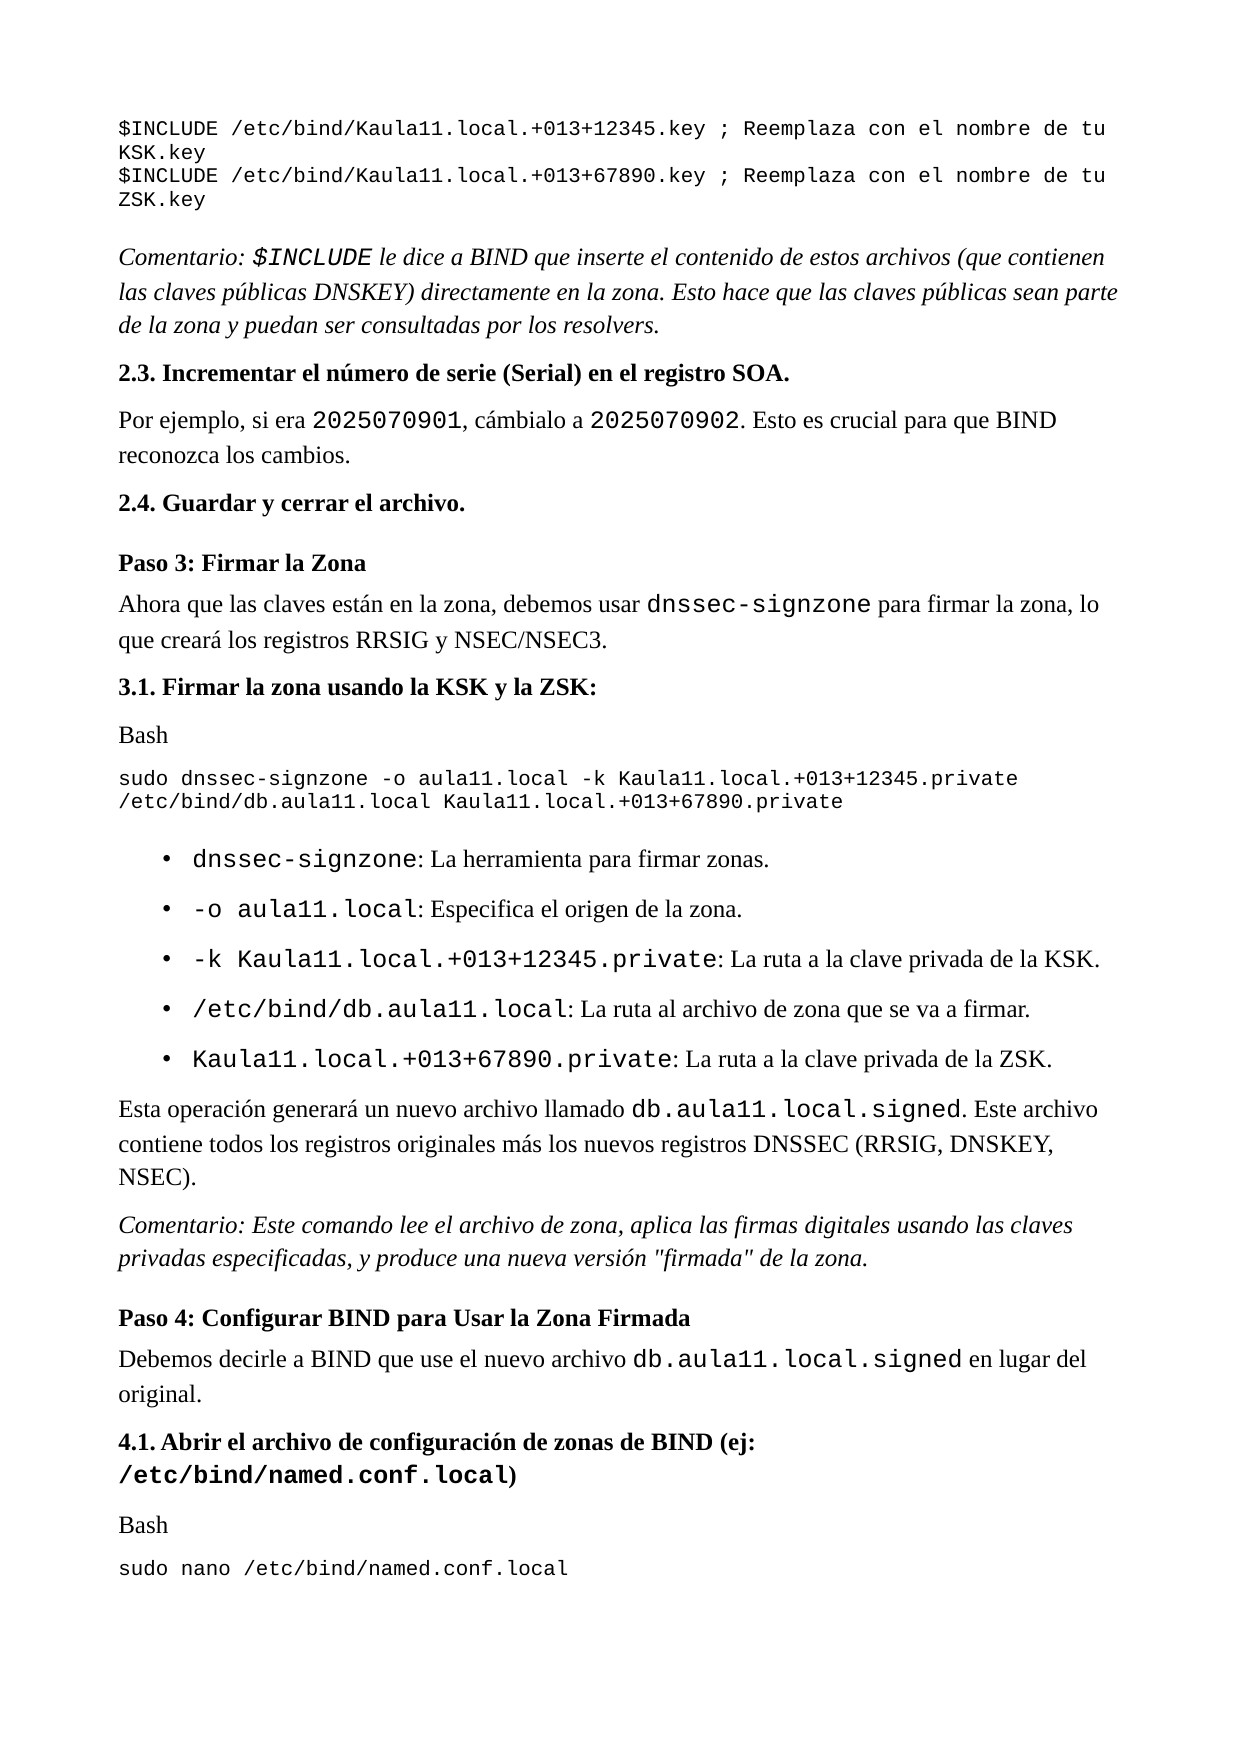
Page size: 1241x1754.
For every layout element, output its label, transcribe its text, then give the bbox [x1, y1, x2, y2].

text sudo nano /etc/bind/named.conf.local [118, 1558, 1122, 1581]
text sudo dnssec-signzone -o aula11.local -k Kaula11.local.+013+12345.private /etc/bind/db.aula11.local Kaula11.local.+013+67890.private [118, 767, 1122, 815]
subtitle Paso 4: Configurar BIND para Usar la Zona Firmada [118, 1303, 1122, 1332]
text Comentario: $INCLUDE le dice a BIND que inserte el contenido de estos archivos (que contienen las claves públicas DNSKEY) directamente en la zona. Esto hace que las claves públicas sean parte de la zona y puedan ser consultadas por los resolvers. [118, 242, 1122, 339]
text Comentario: Este comando lee el archivo de zona, aplica las firmas digitales usando las claves privadas especificadas, y produce una nueva versión "firmada" de la zona. [118, 1210, 1122, 1272]
list -o aula11.local: Especifica el origen de la zona. [162, 894, 1122, 925]
subtitle Paso 3: Firmar la Zona [118, 548, 1122, 577]
text Bash [118, 1510, 1122, 1539]
text Bash [118, 720, 1122, 749]
text Debemos decirle a BIND que use el nuevo archivo db.aula11.local.signed en lugar del original. [118, 1344, 1122, 1408]
list dnssec-signzone: La herramienta para firmar zonas. [162, 844, 1122, 875]
list Kaula11.local.+013+67890.private: La ruta a la clave privada de la ZSK. [162, 1044, 1122, 1075]
text 4.1. Abrir el archivo de configuración de zonas de BIND (ej: /etc/bind/named.conf.local) [118, 1427, 1122, 1491]
text Ahora que las claves están en la zona, debemos usar dnssec-signzone para firmar la zona, lo que creará los registros RRSIG y NSEC/NSEC3. [118, 589, 1122, 653]
text 2.4. Guardar y cerrar el archivo. [118, 488, 1122, 517]
text Esta operación generará un nuevo archivo llamado db.aula11.local.signed. Este archivo contiene todos los registros originales más los nuevos registros DNSSEC (RRSIG, DNSKEY, NSEC). [118, 1094, 1122, 1191]
list -k Kaula11.local.+013+12345.private: La ruta a la clave privada de la KSK. [162, 944, 1122, 975]
text $INCLUDE /etc/bind/Kaula11.local.+013+67890.key ; Reemplaza con el nombre de tu ZSK.key [118, 165, 1122, 213]
text $INCLUDE /etc/bind/Kaula11.local.+013+12345.key ; Reemplaza con el nombre de tu KSK.key [118, 118, 1122, 165]
text 3.1. Firmar la zona usando la KSK y la ZSK: [118, 672, 1122, 701]
list /etc/bind/db.aula11.local: La ruta al archivo de zona que se va a firmar. [162, 994, 1122, 1025]
text Por ejemplo, si era 2025070901, cámbialo a 2025070902. Esto es crucial para que BIND reconozca los cambios. [118, 406, 1122, 469]
text 2.3. Incrementar el número de serie (Serial) en el registro SOA. [118, 358, 1122, 387]
